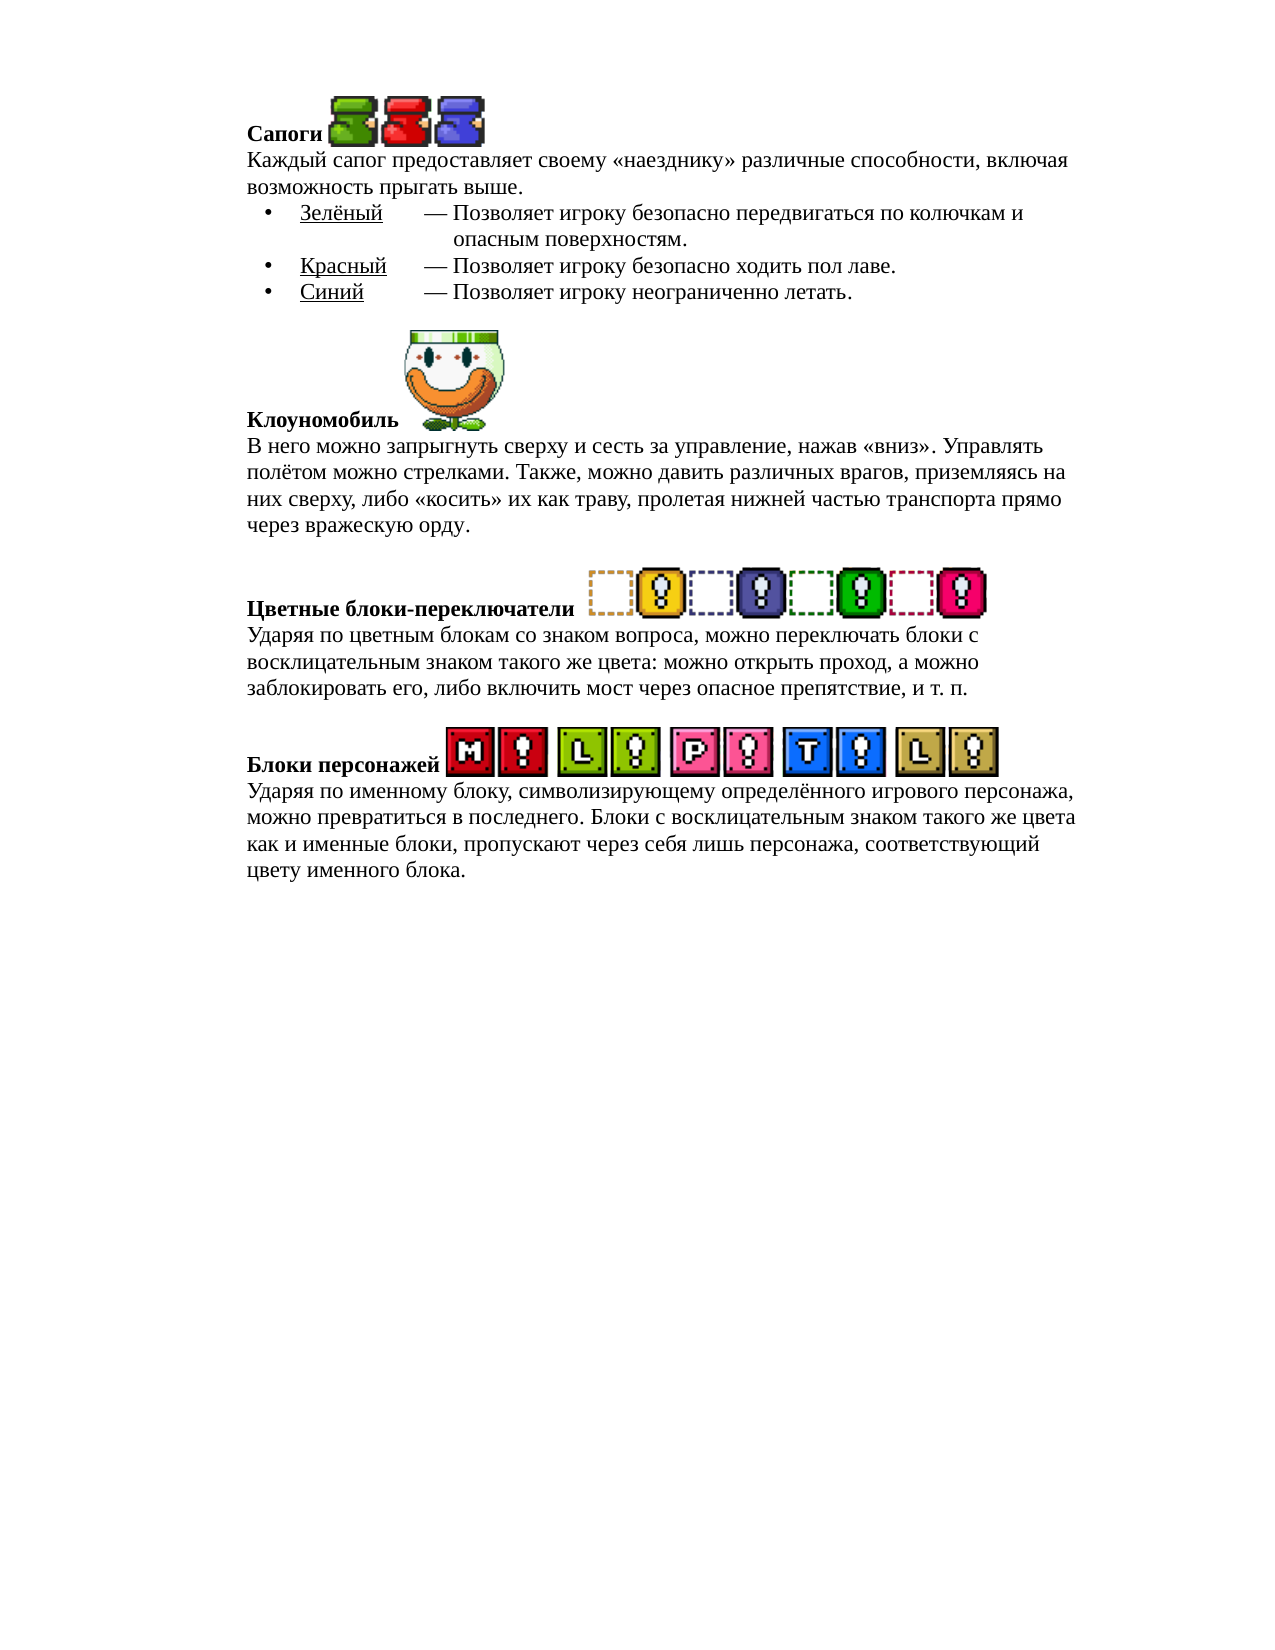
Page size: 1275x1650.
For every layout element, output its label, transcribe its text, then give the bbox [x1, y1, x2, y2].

picture [404, 330, 505, 431]
text В него можно запрыгнуть сверху и сесть за управление, нажав «вниз». Управлять полётом можно стрелками. Также, можно давить различных врагов, приземляясь на них сверху, либо «косить» их как траву, пролетая нижней частью транспорта прямо через вражескую орду. [247, 432, 1087, 537]
picture [445, 727, 999, 777]
list Зелёный — Позволяет игроку безопасно передвигаться по колючкам и опасным поверхностям. [264, 199, 1087, 252]
text Клоуномобиль [247, 331, 1087, 432]
list [485, 96, 1087, 146]
list Синий — Позволяет игроку неограниченно летать. [264, 278, 1087, 331]
list Сапоги [247, 96, 328, 146]
picture [580, 563, 990, 622]
text Каждый сапог предоставляет своему «наезднику» различные способности, включая возможность прыгать выше. [247, 146, 1087, 199]
list Красный — Позволяет игроку безопасно ходить пол лаве. [264, 252, 1087, 278]
picture [328, 96, 485, 147]
text Цветные блоки-переключатели Ударяя по цветным блокам со знаком вопроса, можно переключать блоки с восклицательным знаком такого же цвета: можно открыть проход, а можно заблокировать его, либо включить мост через опасное препятствие, и т. п. Блоки персонажей Ударяя по именному блоку, символизирующему определённого игрового персонажа, можно превратиться в последнего. Блоки с восклицательным знаком такого же цвета как и именные блоки, пропускают через себя лишь персонажа, соответствующий цвету именного блока. [247, 537, 1087, 882]
